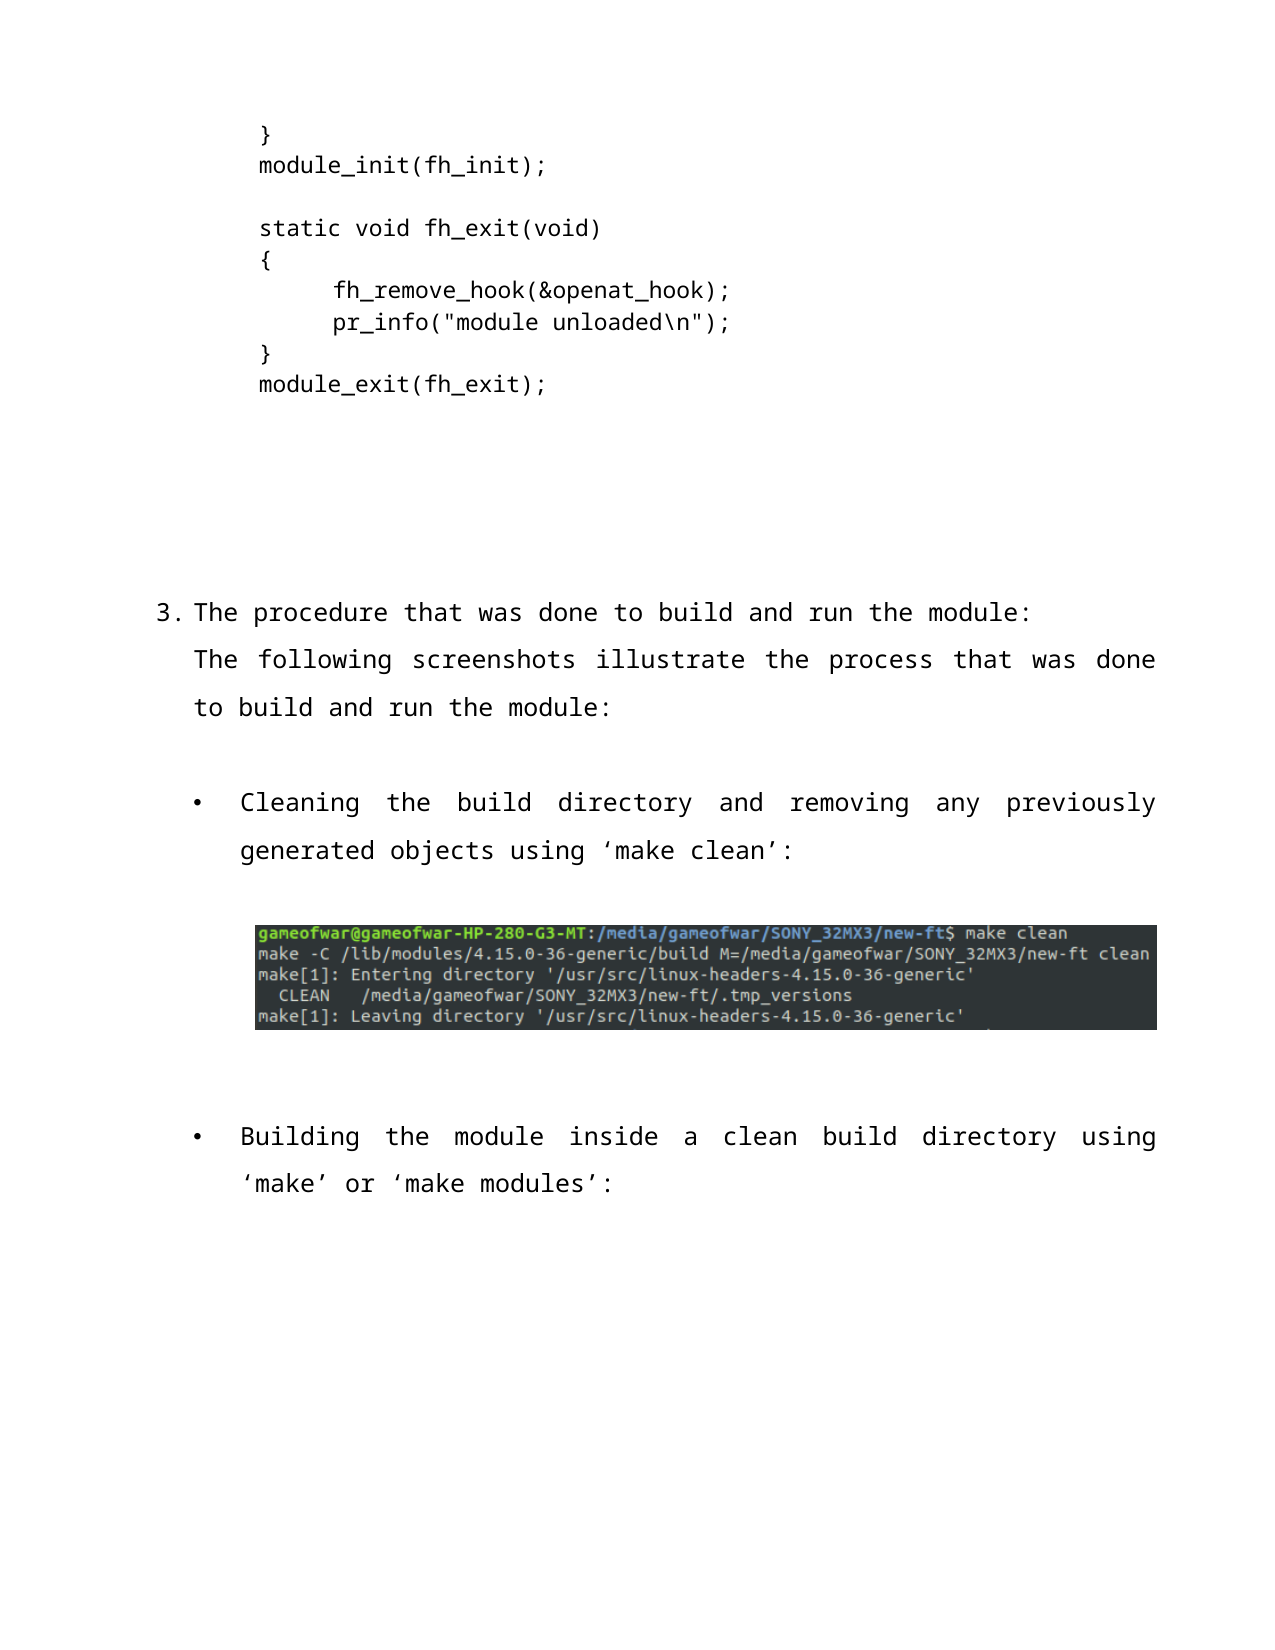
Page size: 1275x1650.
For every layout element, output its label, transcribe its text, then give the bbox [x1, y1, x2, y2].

list Building the module inside a clean build directory using ‘make’ or ‘make modules’: [193, 1107, 1157, 1202]
text } [259, 337, 1157, 368]
list The following screenshots illustrate the process that was done to build and run the module: [156, 631, 1157, 726]
text module_exit(fh_exit); [259, 368, 1157, 399]
text fh_remove_hook(&openat_hook); [259, 274, 1157, 306]
picture [255, 925, 1157, 1030]
list Cleaning the build directory and removing any previously generated objects using ‘make clean’: [193, 774, 1157, 869]
text module_init(fh_init); [259, 149, 1157, 181]
text { [259, 243, 1157, 274]
text static void fh_exit(void) [259, 212, 1157, 243]
text pr_info("module unloaded\n"); [259, 306, 1157, 337]
text } [259, 118, 1157, 149]
list The procedure that was done to build and run the module: [156, 583, 1157, 631]
